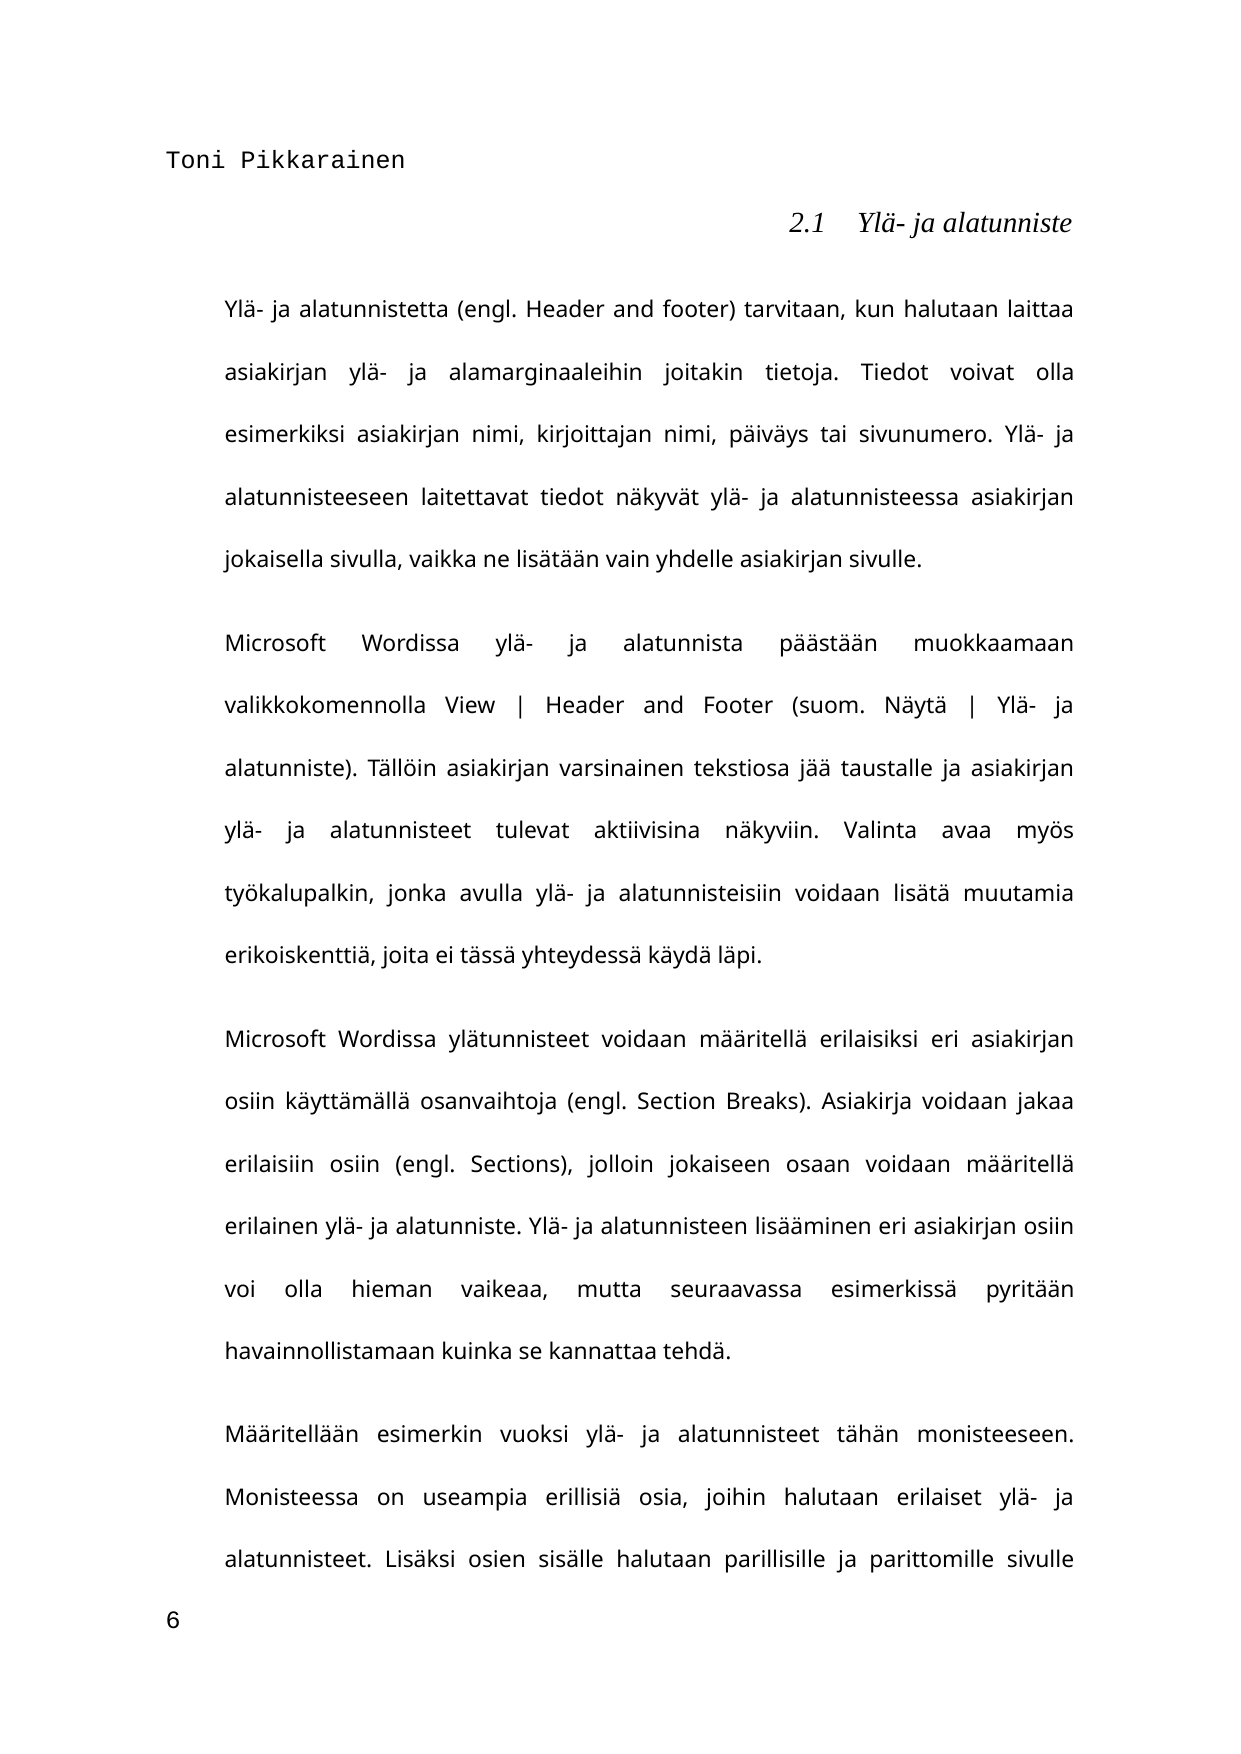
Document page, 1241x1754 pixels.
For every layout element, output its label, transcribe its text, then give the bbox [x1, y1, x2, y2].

text Ylä- ja alatunnistetta (engl. Header and footer) tarvitaan, kun halutaan laittaa asiakirjan ylä- ja alamarginaaleihin joitakin tietoja. Tiedot voivat olla esimerkiksi asiakirjan nimi, kirjoittajan nimi, päiväys tai sivunumero. Ylä- ja alatunnisteeseen laitettavat tiedot näkyvät ylä- ja alatunnisteessa asiakirjan jokaisella sivulla, vaikka ne lisätään vain yhdelle asiakirjan sivulle. [224, 293, 1075, 574]
text Määritellään esimerkin vuoksi ylä- ja alatunnisteet tähän monisteeseen. Monisteessa on useampia erillisiä osia, joihin halutaan erilaiset ylä- ja alatunnisteet. Lisäksi osien sisälle halutaan parillisille ja parittomille sivulle [224, 1418, 1075, 1574]
subtitle Ylä- ja alatunniste [240, 205, 1075, 239]
text Microsoft Wordissa ylä- ja alatunnista päästään muokkaamaan valikkokomennolla View | Header and Footer (suom. Näytä | Ylä- ja alatunniste). Tällöin asiakirjan varsinainen tekstiosa jää taustalle ja asiakirjan ylä- ja alatunnisteet tulevat aktiivisina näkyviin. Valinta avaa myös työkalupalkin, jonka avulla ylä- ja alatunnisteisiin voidaan lisätä muutamia erikoiskenttiä, joita ei tässä yhteydessä käydä läpi. [224, 627, 1075, 970]
text Microsoft Wordissa ylätunnisteet voidaan määritellä erilaisiksi eri asiakirjan osiin käyttämällä osanvaihtoja (engl. Section Breaks). Asiakirja voidaan jakaa erilaisiin osiin (engl. Sections), jolloin jokaiseen osaan voidaan määritellä erilainen ylä- ja alatunniste. Ylä- ja alatunnisteen lisääminen eri asiakirjan osiin voi olla hieman vaikeaa, mutta seuraavassa esimerkissä pyritään havainnollistamaan kuinka se kannattaa tehdä. [224, 1022, 1075, 1366]
